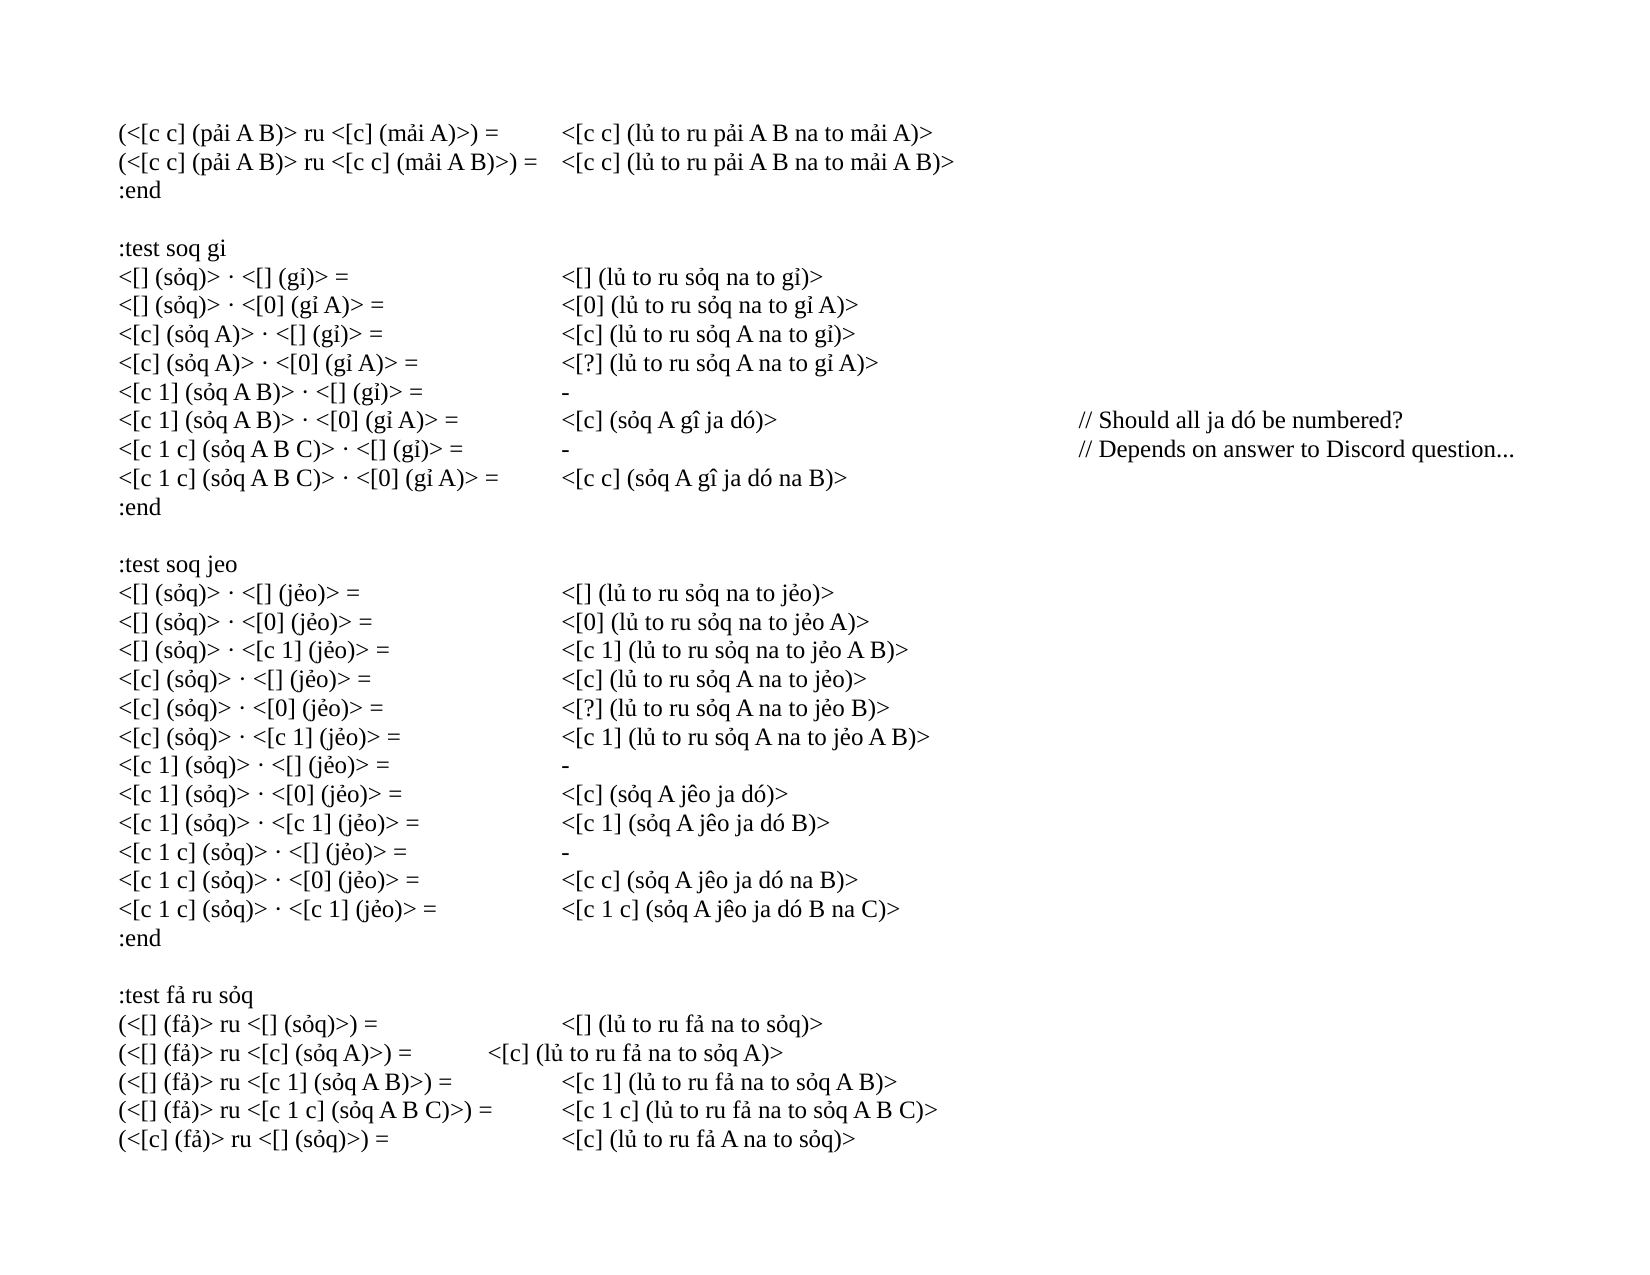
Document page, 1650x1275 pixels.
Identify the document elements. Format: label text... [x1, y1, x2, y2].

text :test fả ru sỏq [118, 981, 1532, 1009]
text <[c] (sỏq)> · <[0] (jẻo)> = <[?] (lủ to ru sỏq A na to jẻo B)> [118, 693, 1532, 722]
text :test soq gi [118, 233, 1532, 262]
text <[] (sỏq)> · <[c 1] (jẻo)> = <[c 1] (lủ to ru sỏq na to jẻo A B)> [118, 636, 1532, 664]
text <[c 1 c] (sỏq)> · <[] (jẻo)> = - [118, 837, 1532, 866]
text <[c 1] (sỏq)> · <[0] (jẻo)> = <[c] (sỏq A jêo ja dó)> [118, 779, 1532, 808]
text <[] (sỏq)> · <[0] (jẻo)> = <[0] (lủ to ru sỏq na to jẻo A)> [118, 607, 1532, 636]
text <[c 1] (sỏq A B)> · <[0] (gỉ A)> = <[c] (sỏq A gî ja dó)> // Should all ja dó be numbered? [118, 406, 1532, 434]
text :end [118, 923, 1532, 952]
text (<[] (fả)> ru <[c 1] (sỏq A B)>) = <[c 1] (lủ to ru fả na to sỏq A B)> [118, 1067, 1532, 1096]
text <[c 1] (sỏq)> · <[] (jẻo)> = - [118, 751, 1532, 779]
text <[c 1 c] (sỏq A B C)> · <[0] (gỉ A)> = <[c c] (sỏq A gî ja dó na B)> [118, 463, 1532, 492]
text <[c] (sỏq A)> · <[0] (gỉ A)> = <[?] (lủ to ru sỏq A na to gỉ A)> [118, 348, 1532, 377]
text (<[] (fả)> ru <[c 1 c] (sỏq A B C)>) = <[c 1 c] (lủ to ru fả na to sỏq A B C)> [118, 1096, 1532, 1124]
text <[c] (sỏq)> · <[c 1] (jẻo)> = <[c 1] (lủ to ru sỏq A na to jẻo A B)> [118, 722, 1532, 751]
text <[c 1 c] (sỏq)> · <[c 1] (jẻo)> = <[c 1 c] (sỏq A jêo ja dó B na C)> [118, 894, 1532, 923]
text <[c 1] (sỏq)> · <[c 1] (jẻo)> = <[c 1] (sỏq A jêo ja dó B)> [118, 808, 1532, 837]
text <[c 1 c] (sỏq)> · <[0] (jẻo)> = <[c c] (sỏq A jêo ja dó na B)> [118, 866, 1532, 894]
text <[] (sỏq)> · <[] (jẻo)> = <[] (lủ to ru sỏq na to jẻo)> [118, 578, 1532, 607]
text <[c] (sỏq)> · <[] (jẻo)> = <[c] (lủ to ru sỏq A na to jẻo)> [118, 664, 1532, 693]
text <[] (sỏq)> · <[] (gỉ)> = <[] (lủ to ru sỏq na to gỉ)> [118, 262, 1532, 291]
text <[c 1] (sỏq A B)> · <[] (gỉ)> = - [118, 377, 1532, 406]
text (<[] (fả)> ru <[] (sỏq)>) = <[] (lủ to ru fả na to sỏq)> [118, 1009, 1532, 1038]
text :end [118, 492, 1532, 521]
text <[] (sỏq)> · <[0] (gỉ A)> = <[0] (lủ to ru sỏq na to gỉ A)> [118, 291, 1532, 319]
text <[c 1 c] (sỏq A B C)> · <[] (gỉ)> = - // Depends on answer to Discord question... [118, 434, 1532, 463]
text (<[] (fả)> ru <[c] (sỏq A)>) = <[c] (lủ to ru fả na to sỏq A)> [118, 1038, 1532, 1067]
text (<[c c] (pải A B)> ru <[c c] (mải A B)>) = <[c c] (lủ to ru pải A B na to mải A B)> [118, 147, 1532, 176]
text :end [118, 176, 1532, 204]
text <[c] (sỏq A)> · <[] (gỉ)> = <[c] (lủ to ru sỏq A na to gỉ)> [118, 319, 1532, 348]
text (<[c c] (pải A B)> ru <[c] (mải A)>) = <[c c] (lủ to ru pải A B na to mải A)> [118, 118, 1532, 147]
text (<[c] (fả)> ru <[] (sỏq)>) = <[c] (lủ to ru fả A na to sỏq)> [118, 1124, 1532, 1153]
text :test soq jeo [118, 549, 1532, 578]
